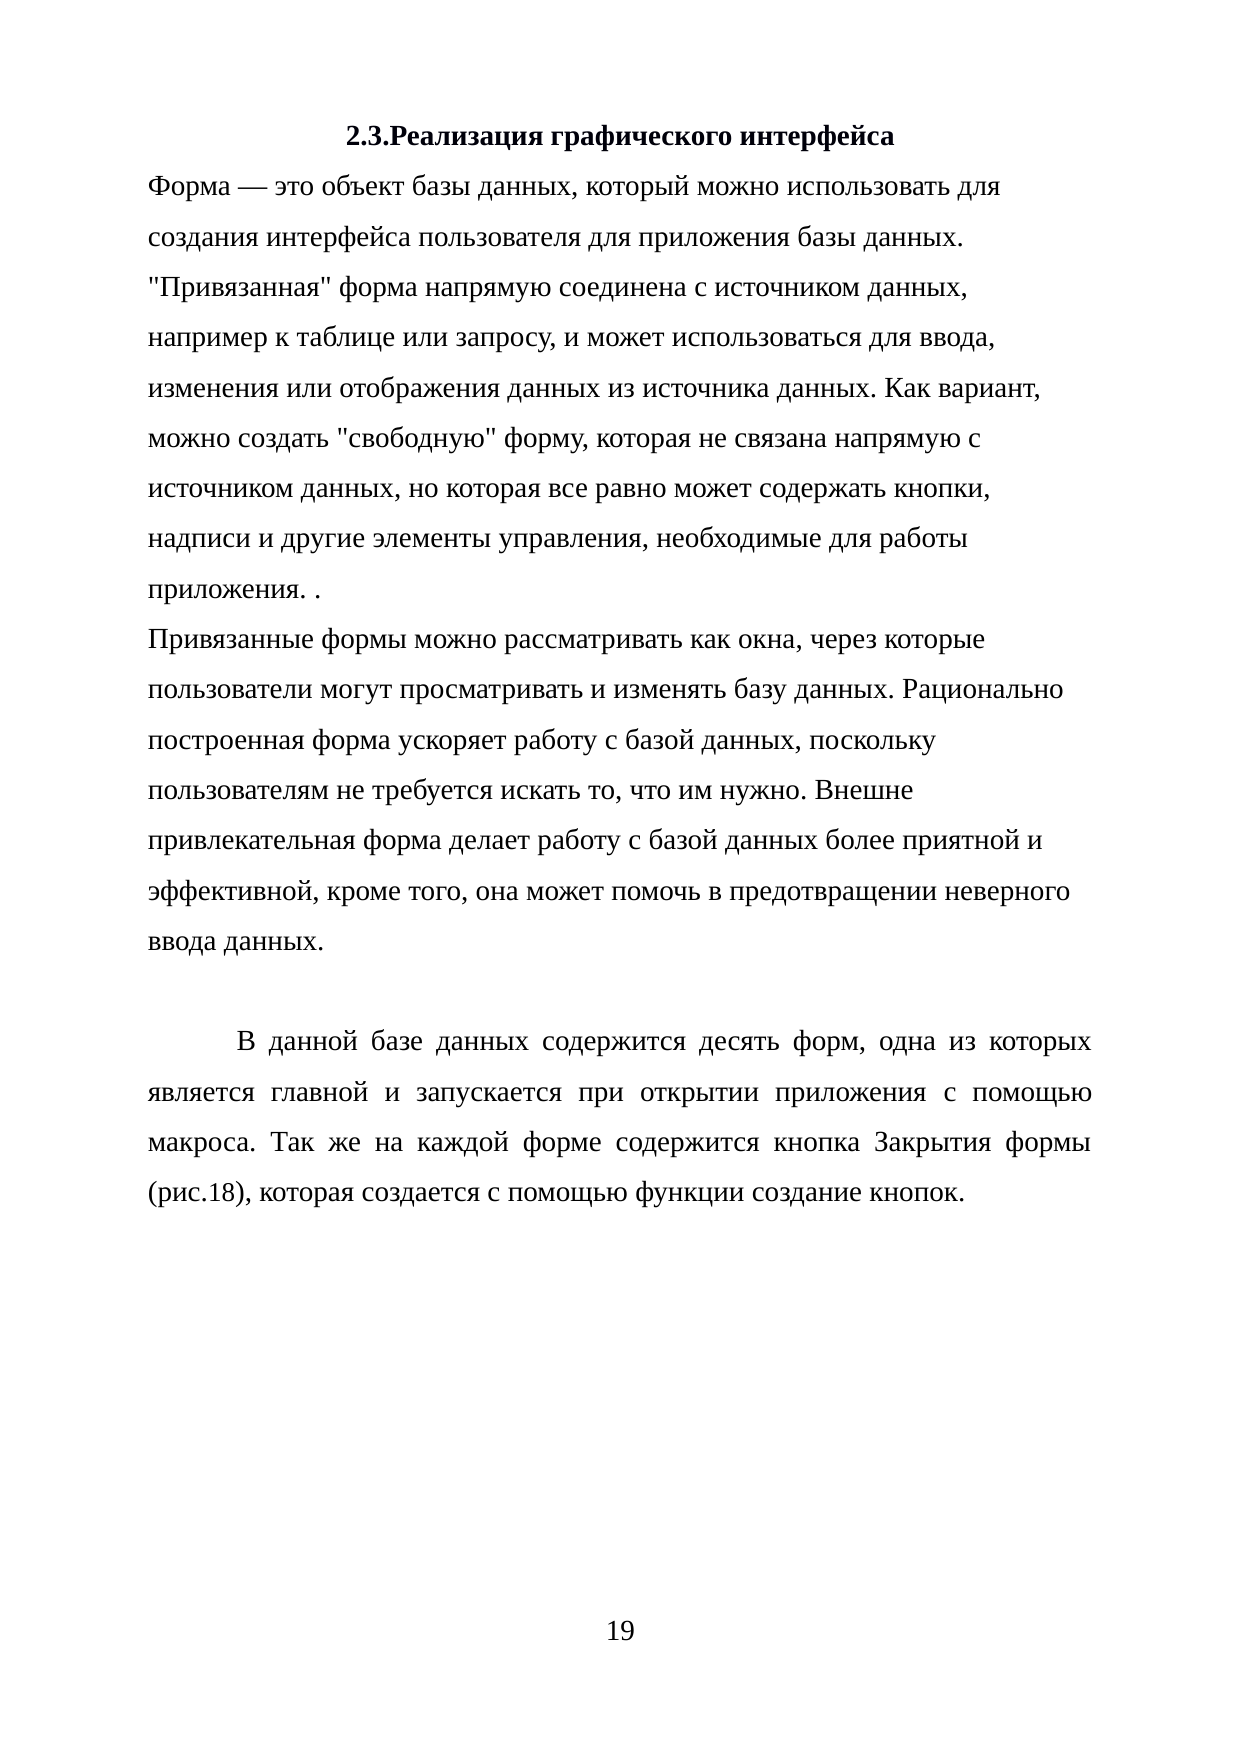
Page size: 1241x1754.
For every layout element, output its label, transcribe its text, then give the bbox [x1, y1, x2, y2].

text В данной базе данных содержится десять форм, одна из которых является главной и запускается при открытии приложения c помощью макроса. Так же на каждой форме содержится кнопка Закрытия формы (рис.18), которая создается с помощью функции создание кнопок. [148, 1023, 1092, 1208]
text Форма — это объект базы данных, который можно использовать для создания интерфейса пользователя для приложения базы данных. "Привязанная" форма напрямую соединена с источником данных, например к таблице или запросу, и может использоваться для ввода, изменения или отображения данных из источника данных. Как вариант, можно создать "свободную" форму, которая не связана напрямую с источником данных, но которая все равно может содержать кнопки, надписи и другие элементы управления, необходимые для работы приложения. . [148, 168, 1092, 604]
text Привязанные формы можно рассматривать как окна, через которые пользователи могут просматривать и изменять базу данных. Рационально построенная форма ускоряет работу с базой данных, поскольку пользователям не требуется искать то, что им нужно. Внешне привлекательная форма делает работу с базой данных более приятной и эффективной, кроме того, она может помочь в предотвращении неверного ввода данных. [148, 621, 1092, 957]
subtitle 2.3.Реализация графического интерфейса [148, 118, 1092, 152]
